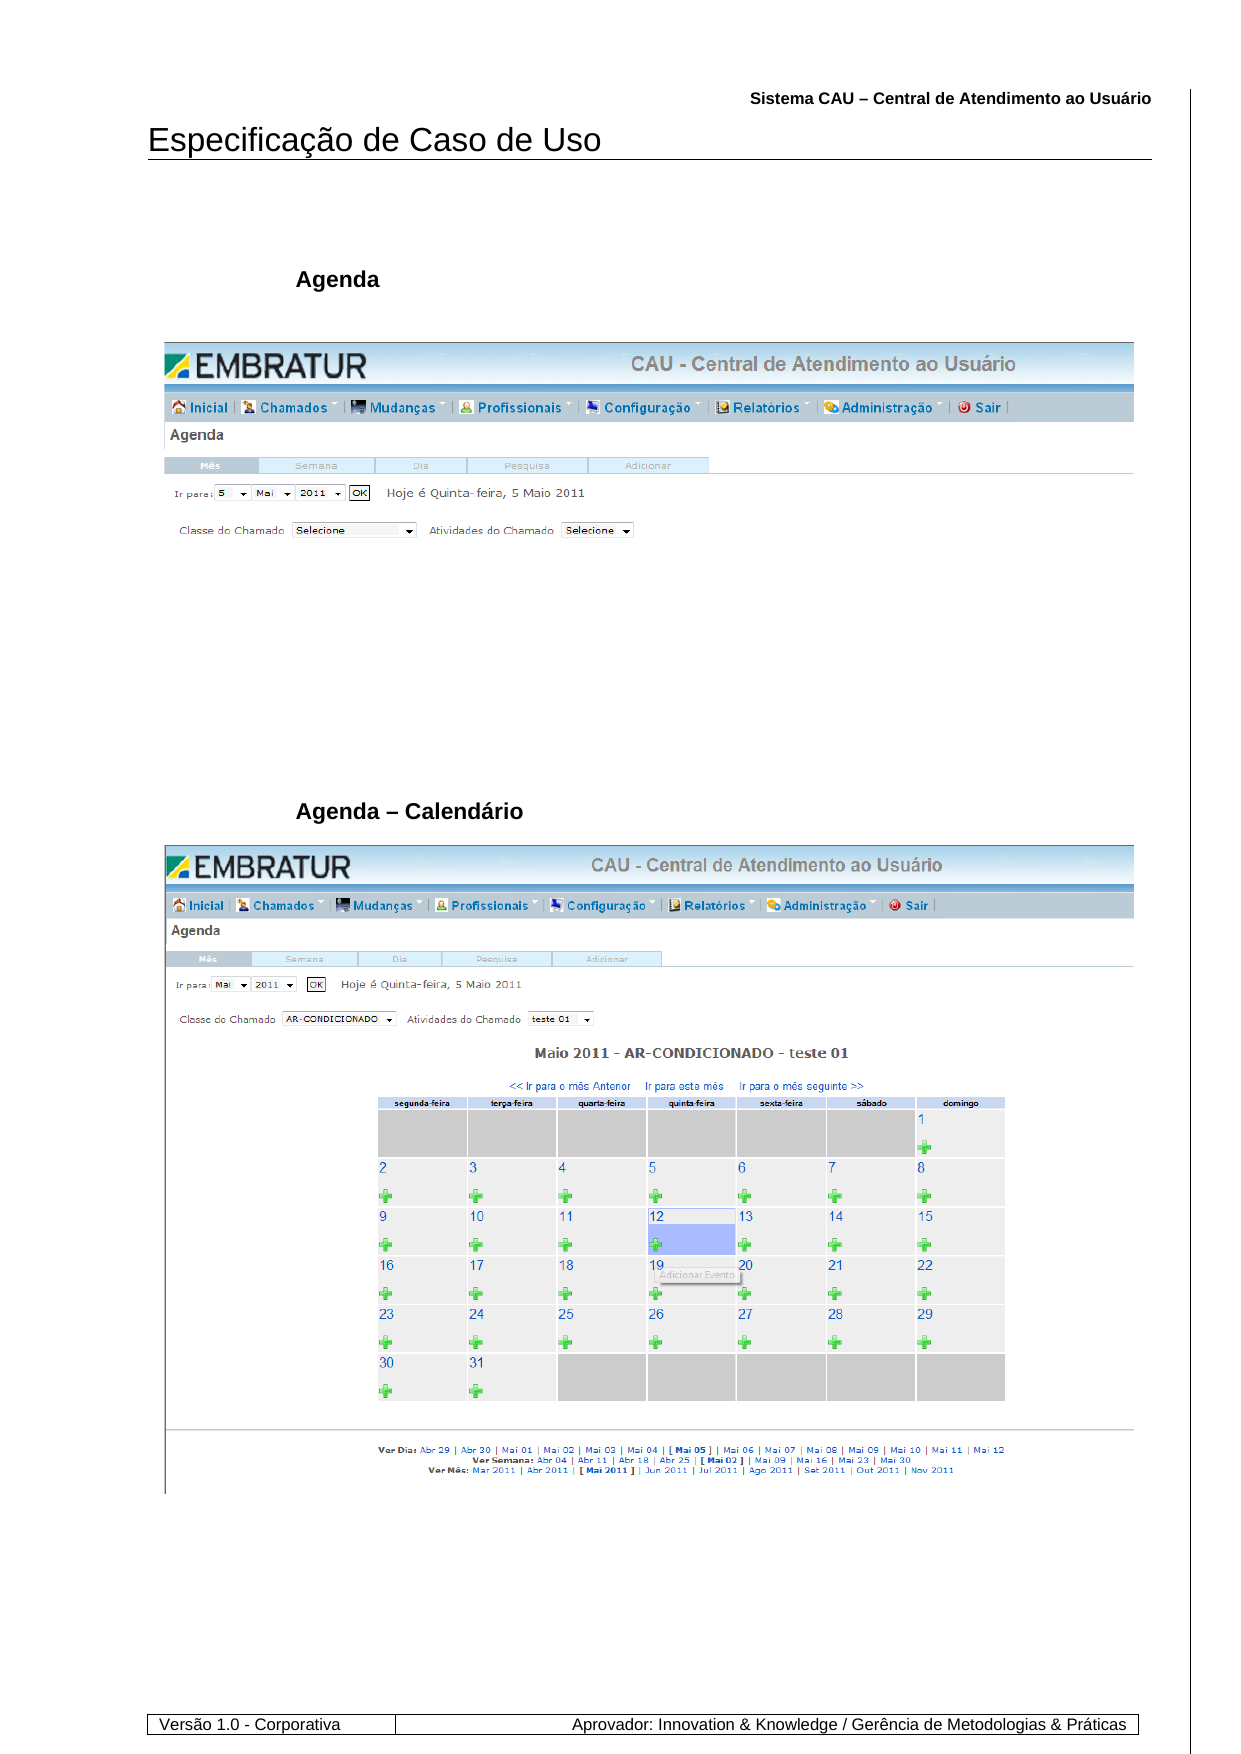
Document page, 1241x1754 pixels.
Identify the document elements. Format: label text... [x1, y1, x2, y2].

picture [164, 845, 1134, 1494]
subtitle Agenda – Calendário [295, 798, 1152, 824]
picture [164, 342, 1134, 776]
subtitle Agenda [295, 266, 1152, 292]
